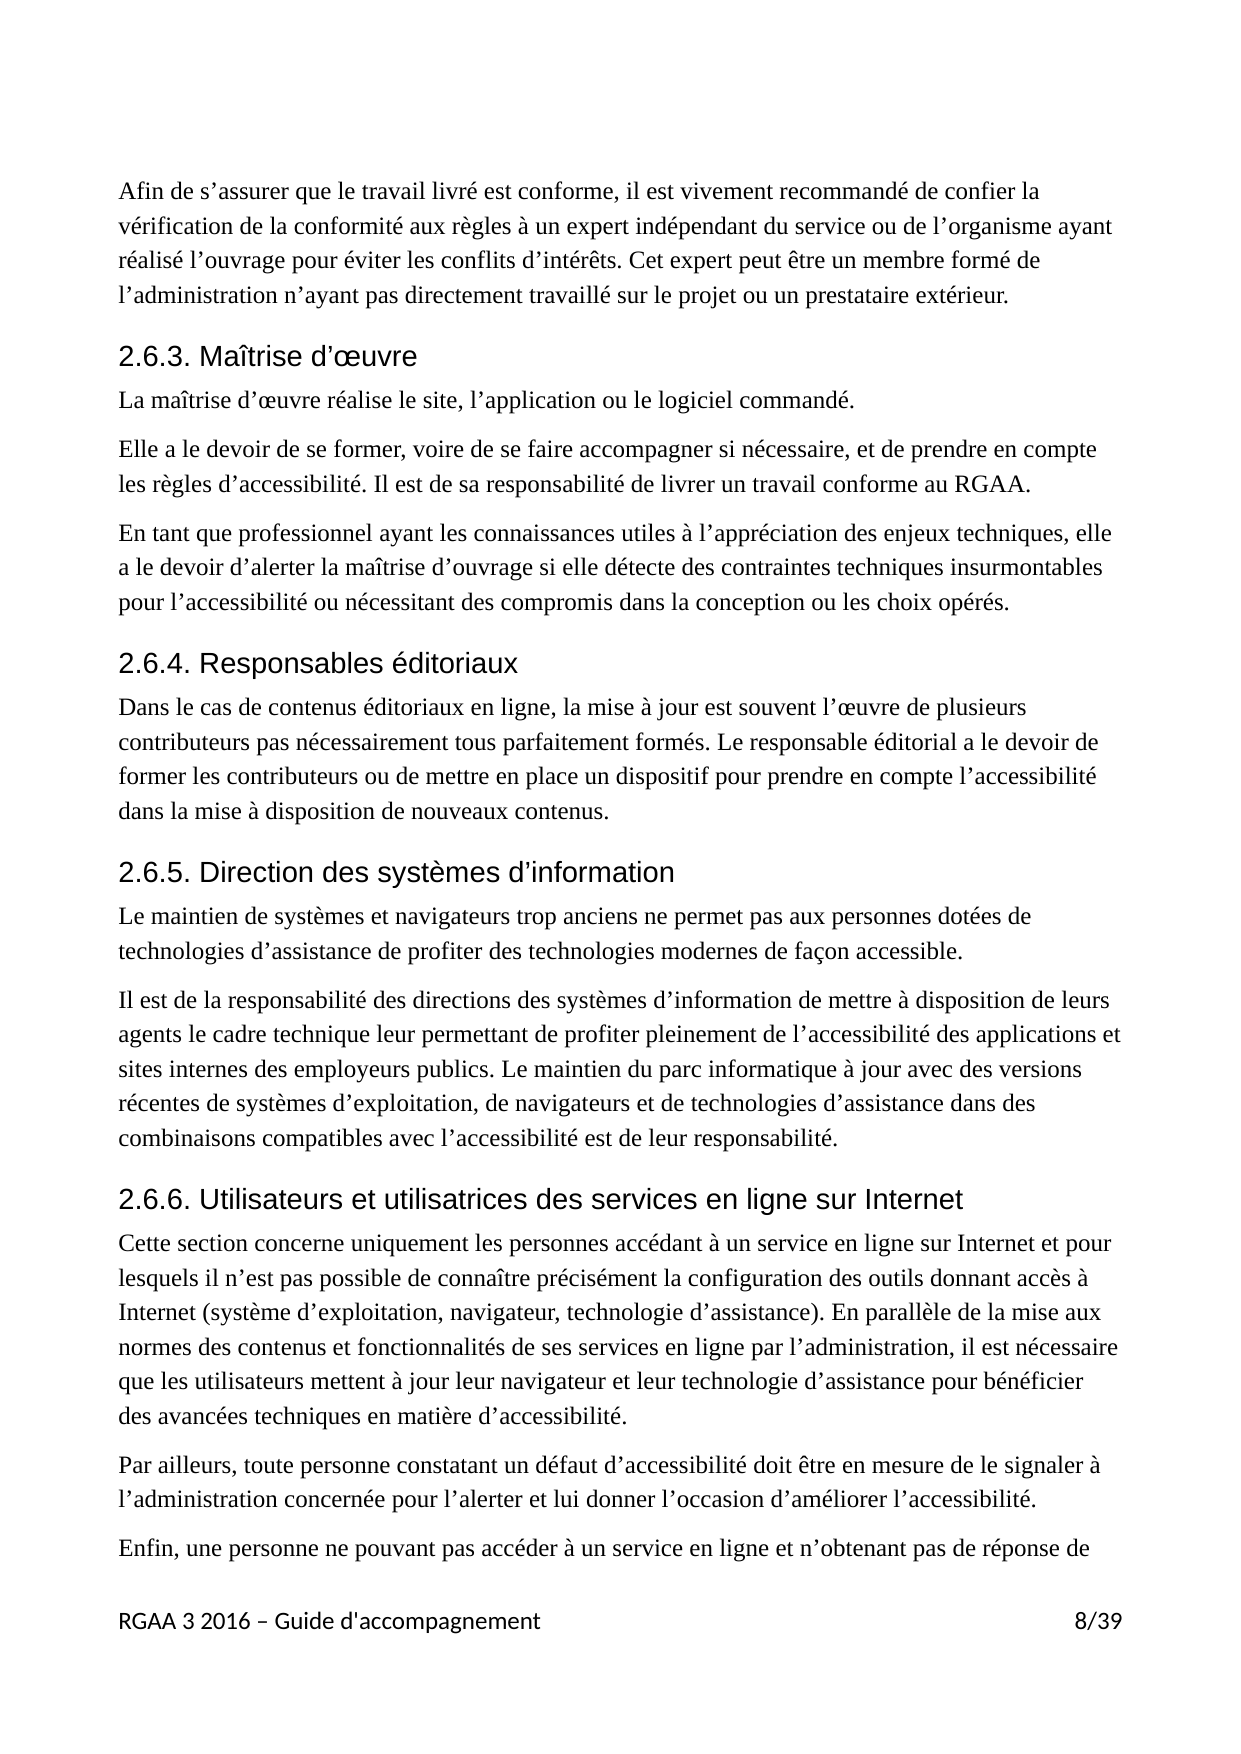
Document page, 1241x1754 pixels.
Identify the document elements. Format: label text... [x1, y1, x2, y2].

subtitle 2.6.4. Responsables éditoriaux [118, 646, 1122, 680]
subtitle 2.6.3. Maîtrise d’œuvre [118, 339, 1122, 373]
text Enfin, une personne ne pouvant pas accéder à un service en ligne et n’obtenant pas de réponse de [118, 1533, 1122, 1562]
text La maîtrise d’œuvre réalise le site, l’application ou le logiciel commandé. [118, 385, 1122, 414]
text Elle a le devoir de se former, voire de se faire accompagner si nécessaire, et de prendre en compte les règles d’accessibilité. Il est de sa responsabilité de livrer un travail conforme au RGAA. [118, 434, 1122, 498]
text Il est de la responsabilité des directions des systèmes d’information de mettre à disposition de leurs agents le cadre technique leur permettant de profiter pleinement de l’accessibilité des applications et sites internes des employeurs publics. Le maintien du parc informatique à jour avec des versions récentes de systèmes d’exploitation, de navigateurs et de technologies d’assistance dans des combinaisons compatibles avec l’accessibilité est de leur responsabilité. [118, 985, 1122, 1152]
subtitle 2.6.6. Utilisateurs et utilisatrices des services en ligne sur Internet [118, 1182, 1122, 1216]
text Cette section concerne uniquement les personnes accédant à un service en ligne sur Internet et pour lesquels il n’est pas possible de connaître précisément la configuration des outils donnant accès à Internet (système d’exploitation, navigateur, technologie d’assistance). En parallèle de la mise aux normes des contenus et fonctionnalités de ses services en ligne par l’administration, il est nécessaire que les utilisateurs mettent à jour leur navigateur et leur technologie d’assistance pour bénéficier des avancées techniques en matière d’accessibilité. [118, 1228, 1122, 1429]
text En tant que professionnel ayant les connaissances utiles à l’appréciation des enjeux techniques, elle a le devoir d’alerter la maîtrise d’ouvrage si elle détecte des contraintes techniques insurmontables pour l’accessibilité ou nécessitant des compromis dans la conception ou les choix opérés. [118, 518, 1122, 616]
text Par ailleurs, toute personne constatant un défaut d’accessibilité doit être en mesure de le signaler à l’administration concernée pour l’alerter et lui donner l’occasion d’améliorer l’accessibilité. [118, 1450, 1122, 1513]
text Afin de s’assurer que le travail livré est conforme, il est vivement recommandé de confier la vérification de la conformité aux règles à un expert indépendant du service ou de l’organisme ayant réalisé l’ouvrage pour éviter les conflits d’intérêts. Cet expert peut être un membre formé de l’administration n’ayant pas directement travaillé sur le projet ou un prestataire extérieur. [118, 176, 1122, 308]
subtitle 2.6.5. Direction des systèmes d’information [118, 855, 1122, 889]
text Le maintien de systèmes et navigateurs trop anciens ne permet pas aux personnes dotées de technologies d’assistance de profiter des technologies modernes de façon accessible. [118, 901, 1122, 964]
text Dans le cas de contenus éditoriaux en ligne, la mise à jour est souvent l’œuvre de plusieurs contributeurs pas nécessairement tous parfaitement formés. Le responsable éditorial a le devoir de former les contributeurs ou de mettre en place un dispositif pour prendre en compte l’accessibilité dans la mise à disposition de nouveaux contenus. [118, 692, 1122, 824]
